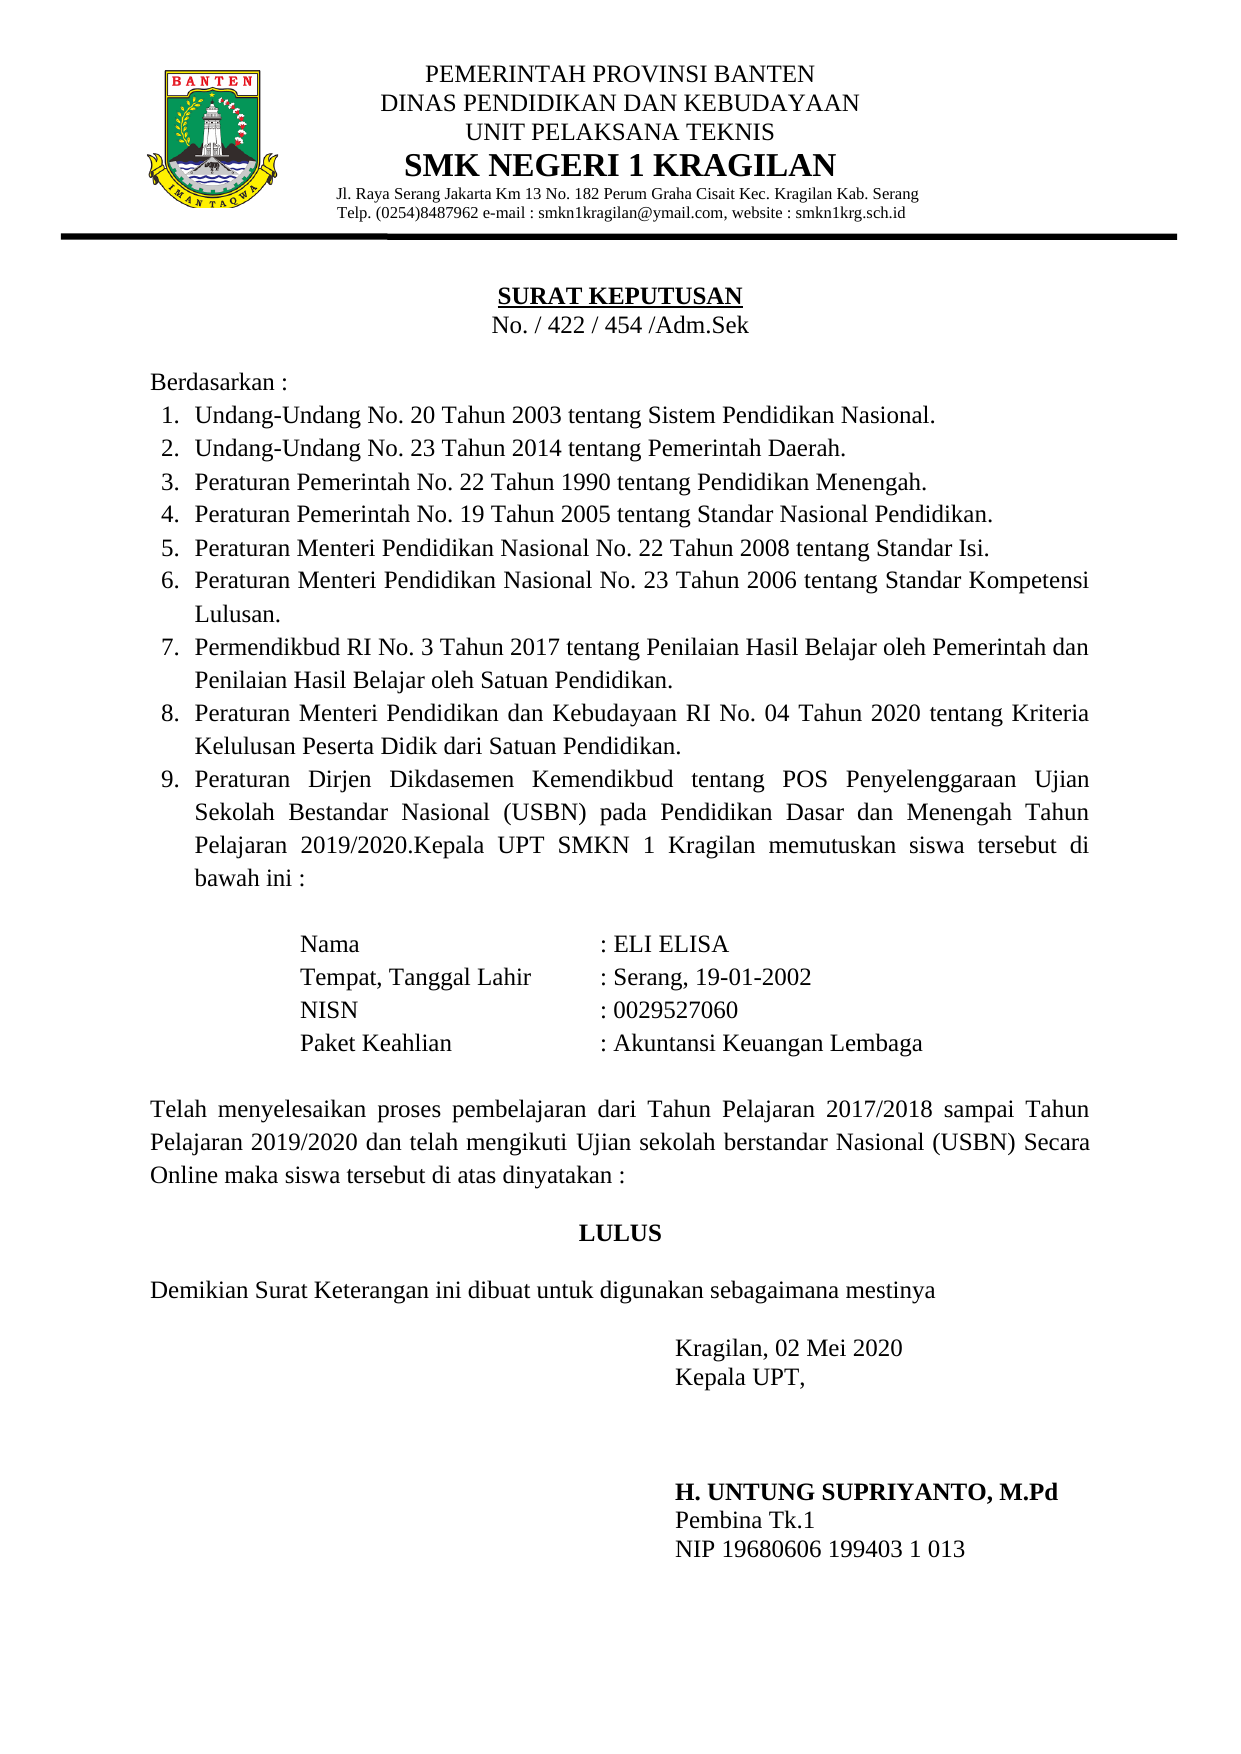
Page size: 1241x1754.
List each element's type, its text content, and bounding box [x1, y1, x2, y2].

text Kragilan, 02 Mei 2020 [150, 1333, 1090, 1362]
text Berdasarkan : [150, 367, 1090, 396]
list Peraturan Pemerintah No. 22 Tahun 1990 tentang Pendidikan Menengah. [179, 467, 1090, 495]
list Peraturan Dirjen Dikdasemen Kemendikbud tentang POS Penyelenggaraan Ujian Sekolah Bestandar Nasional (USBN) pada Pendidikan Dasar dan Menengah Tahun Pelajaran 2019/2020.Kepala UPT SMKN 1 Kragilan memutuskan siswa tersebut di bawah ini : [179, 764, 1090, 892]
text Pembina Tk.1 [150, 1506, 1090, 1534]
list Peraturan Menteri Pendidikan Nasional No. 23 Tahun 2006 tentang Standar Kompetensi Lulusan. [179, 566, 1090, 627]
picture [146, 70, 279, 208]
text Telah menyelesaikan proses pembelajaran dari Tahun Pelajaran 2017/2018 sampai Tahun Pelajaran 2019/2020 dan telah mengikuti Ujian sekolah berstandar Nasional (USBN) Secara Online maka siswa tersebut di atas dinyatakan : [150, 1094, 1090, 1189]
list Permendikbud RI No. 3 Tahun 2017 tentang Penilaian Hasil Belajar oleh Pemerintah dan Penilaian Hasil Belajar oleh Satuan Pendidikan. [179, 632, 1090, 693]
text SURAT KEPUTUSAN [150, 281, 1090, 310]
list Undang-Undang No. 23 Tahun 2014 tentang Pemerintah Daerah. [179, 433, 1090, 462]
text No. / 422 / 454 /Adm.Sek [150, 310, 1090, 339]
list Peraturan Menteri Pendidikan Nasional No. 22 Tahun 2008 tentang Standar Isi. [179, 533, 1090, 561]
text Paket Keahlian : Akuntansi Keuangan Lembaga [150, 1028, 1090, 1057]
text H. UNTUNG SUPRIYANTO, M.Pd [150, 1477, 1090, 1506]
text Nama : ELI ELISA [150, 929, 1090, 958]
list Peraturan Menteri Pendidikan dan Kebudayaan RI No. 04 Tahun 2020 tentang Kriteria Kelulusan Peserta Didik dari Satuan Pendidikan. [179, 698, 1090, 759]
text Kepala UPT, [150, 1362, 1090, 1391]
text Tempat, Tanggal Lahir : Serang, 19-01-2002 [150, 962, 1090, 991]
list Peraturan Pemerintah No. 19 Tahun 2005 tentang Standar Nasional Pendidikan. [179, 499, 1090, 528]
text NIP 19680606 199403 1 013 [150, 1534, 1090, 1563]
list Undang-Undang No. 20 Tahun 2003 tentang Sistem Pendidikan Nasional. [179, 401, 1090, 429]
text Demikian Surat Keterangan ini dibuat untuk digunakan sebagaimana mestinya [150, 1276, 1090, 1304]
text NISN : 0029527060 [150, 995, 1090, 1024]
text LULUS [150, 1218, 1090, 1247]
